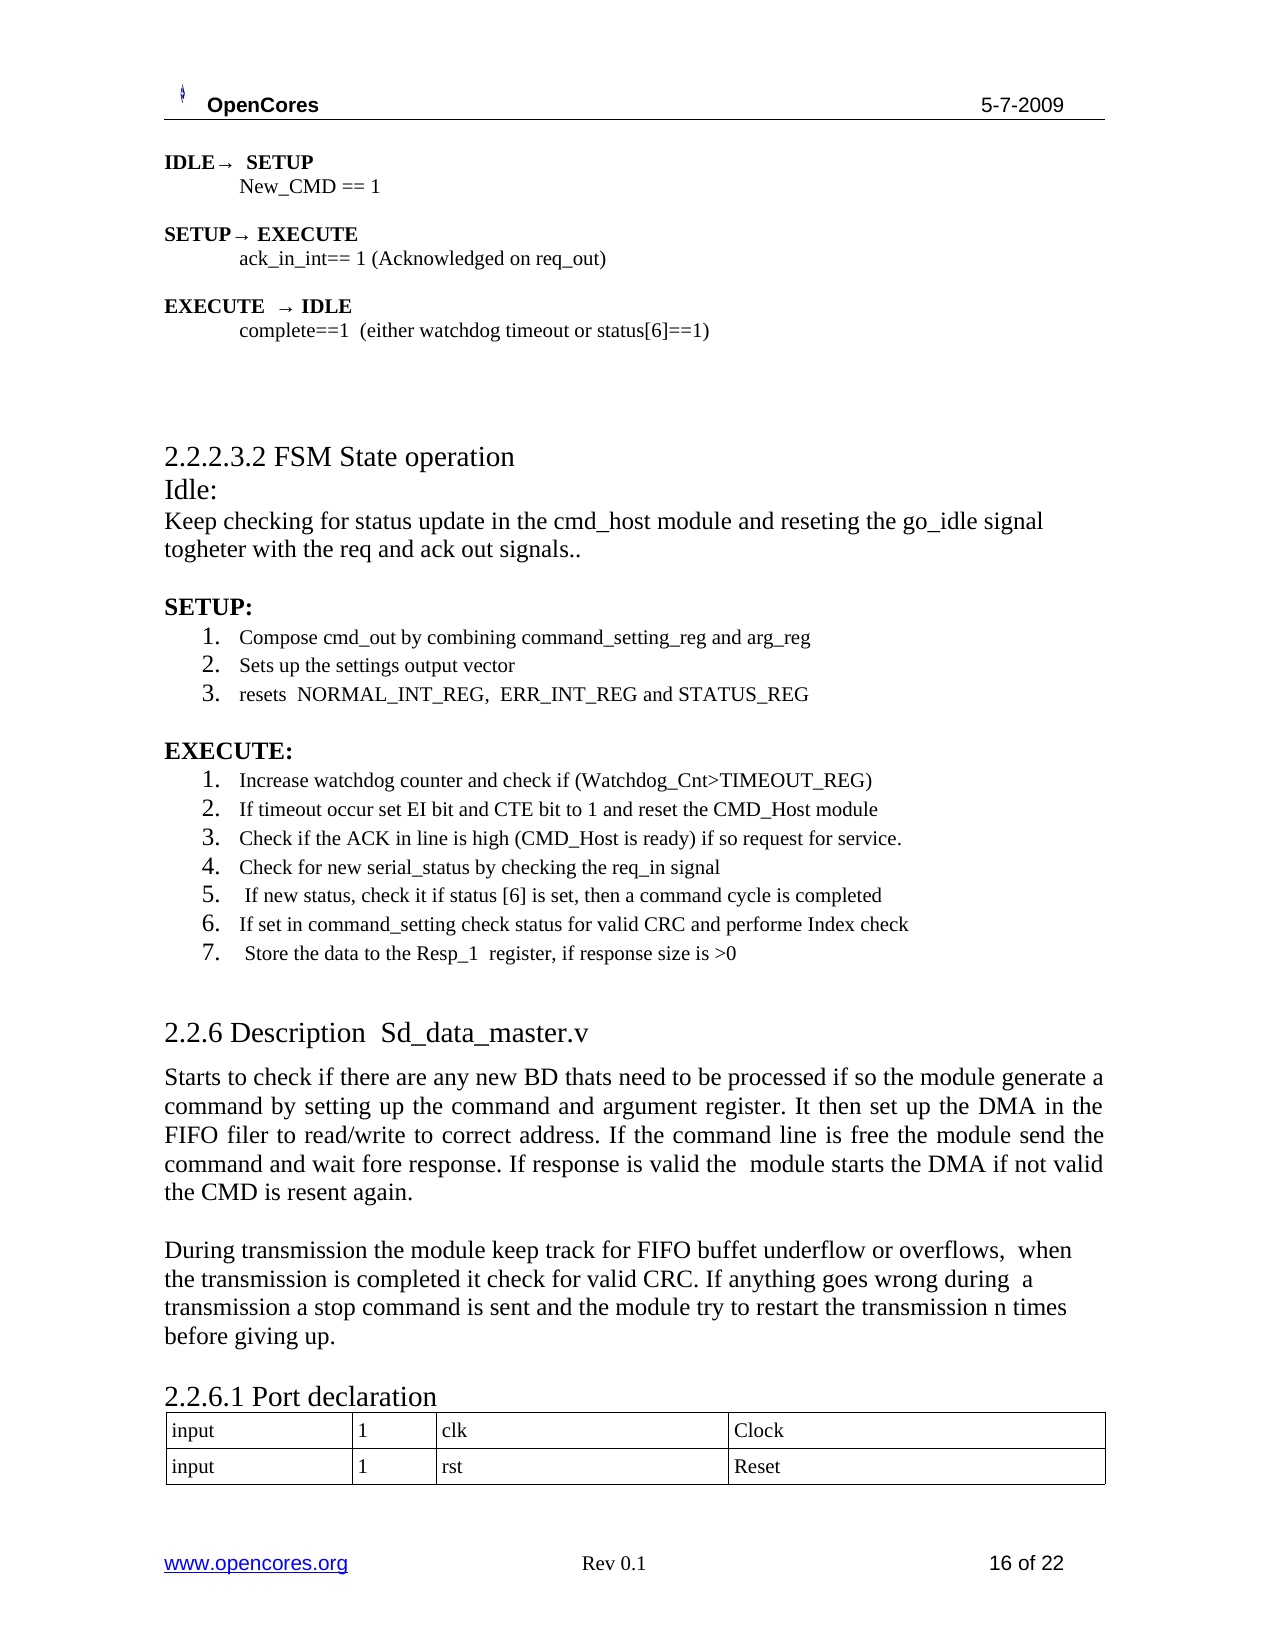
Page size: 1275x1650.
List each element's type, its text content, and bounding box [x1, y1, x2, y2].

text Keep checking for status update in the cmd_host module and reseting the go_idle signal togheter with the req and ack out signals.. [164, 506, 1105, 563]
table_cell input [167, 1449, 352, 1483]
text complete==1 (either watchdog timeout or status[6]==1) [164, 318, 1105, 342]
list If timeout occur set EI bit and CTE bit to 1 and reset the CMD_Host module [202, 793, 1105, 822]
list If new status, check it if status [6] is set, then a command cycle is completed [202, 879, 1105, 908]
table_header clk [437, 1413, 728, 1448]
list Compose cmd_out by combining command_setting_reg and arg_reg [202, 621, 1105, 649]
table_header 1 [353, 1413, 436, 1448]
list Increase watchdog counter and check if (Watchdog_Cnt>TIMEOUT_REG) [202, 764, 1105, 793]
text EXECUTE: [164, 736, 1105, 764]
text Idle: [164, 472, 1105, 506]
text IDLE→ SETUP [164, 150, 1105, 174]
table_cell 1 [353, 1449, 436, 1483]
list Sets up the settings output vector [202, 649, 1105, 678]
text EXECUTE → IDLE [164, 294, 1105, 318]
text SETUP→ EXECUTE [164, 222, 1105, 246]
text 2.2.6.1 Port declaration [164, 1379, 1105, 1412]
list resets NORMAL_INT_REG, ERR_INT_REG and STATUS_REG [202, 678, 1105, 707]
table_header input [167, 1413, 352, 1448]
text Starts to check if there are any new BD thats need to be processed if so the module generate a command by setting up the command and argument register. It then set up the DMA in the FIFO filer to read/write to correct address. If the command line is free the module send the command and wait fore response. If response is valid the module starts the DMA if not valid the CMD is resent again. [164, 1062, 1105, 1206]
text New_CMD == 1 [164, 174, 1105, 198]
list Check for new serial_status by checking the req_in signal [202, 851, 1105, 879]
table_cell Reset [729, 1449, 1105, 1483]
list If set in command_setting check status for valid CRC and performe Index check [202, 908, 1105, 937]
subtitle 2.2.6 Description Sd_data_master.v [164, 1015, 1105, 1048]
list Check if the ACK in line is high (CMD_Host is ready) if so request for service. [202, 822, 1105, 851]
text 2.2.2.3.2 FSM State operation [164, 439, 1105, 472]
text During transmission the module keep track for FIFO buffet underflow or overflows, when the transmission is completed it check for valid CRC. If anything goes wrong during a transmission a stop command is sent and the module try to restart the transmission n times before giving up. [164, 1235, 1105, 1350]
text SETUP: [164, 592, 1105, 621]
table_header Clock [729, 1413, 1105, 1448]
table_cell rst [437, 1449, 728, 1483]
text ack_in_int== 1 (Acknowledged on req_out) [164, 246, 1105, 270]
list Store the data to the Resp_1 register, if response size is >0 [202, 937, 1105, 966]
